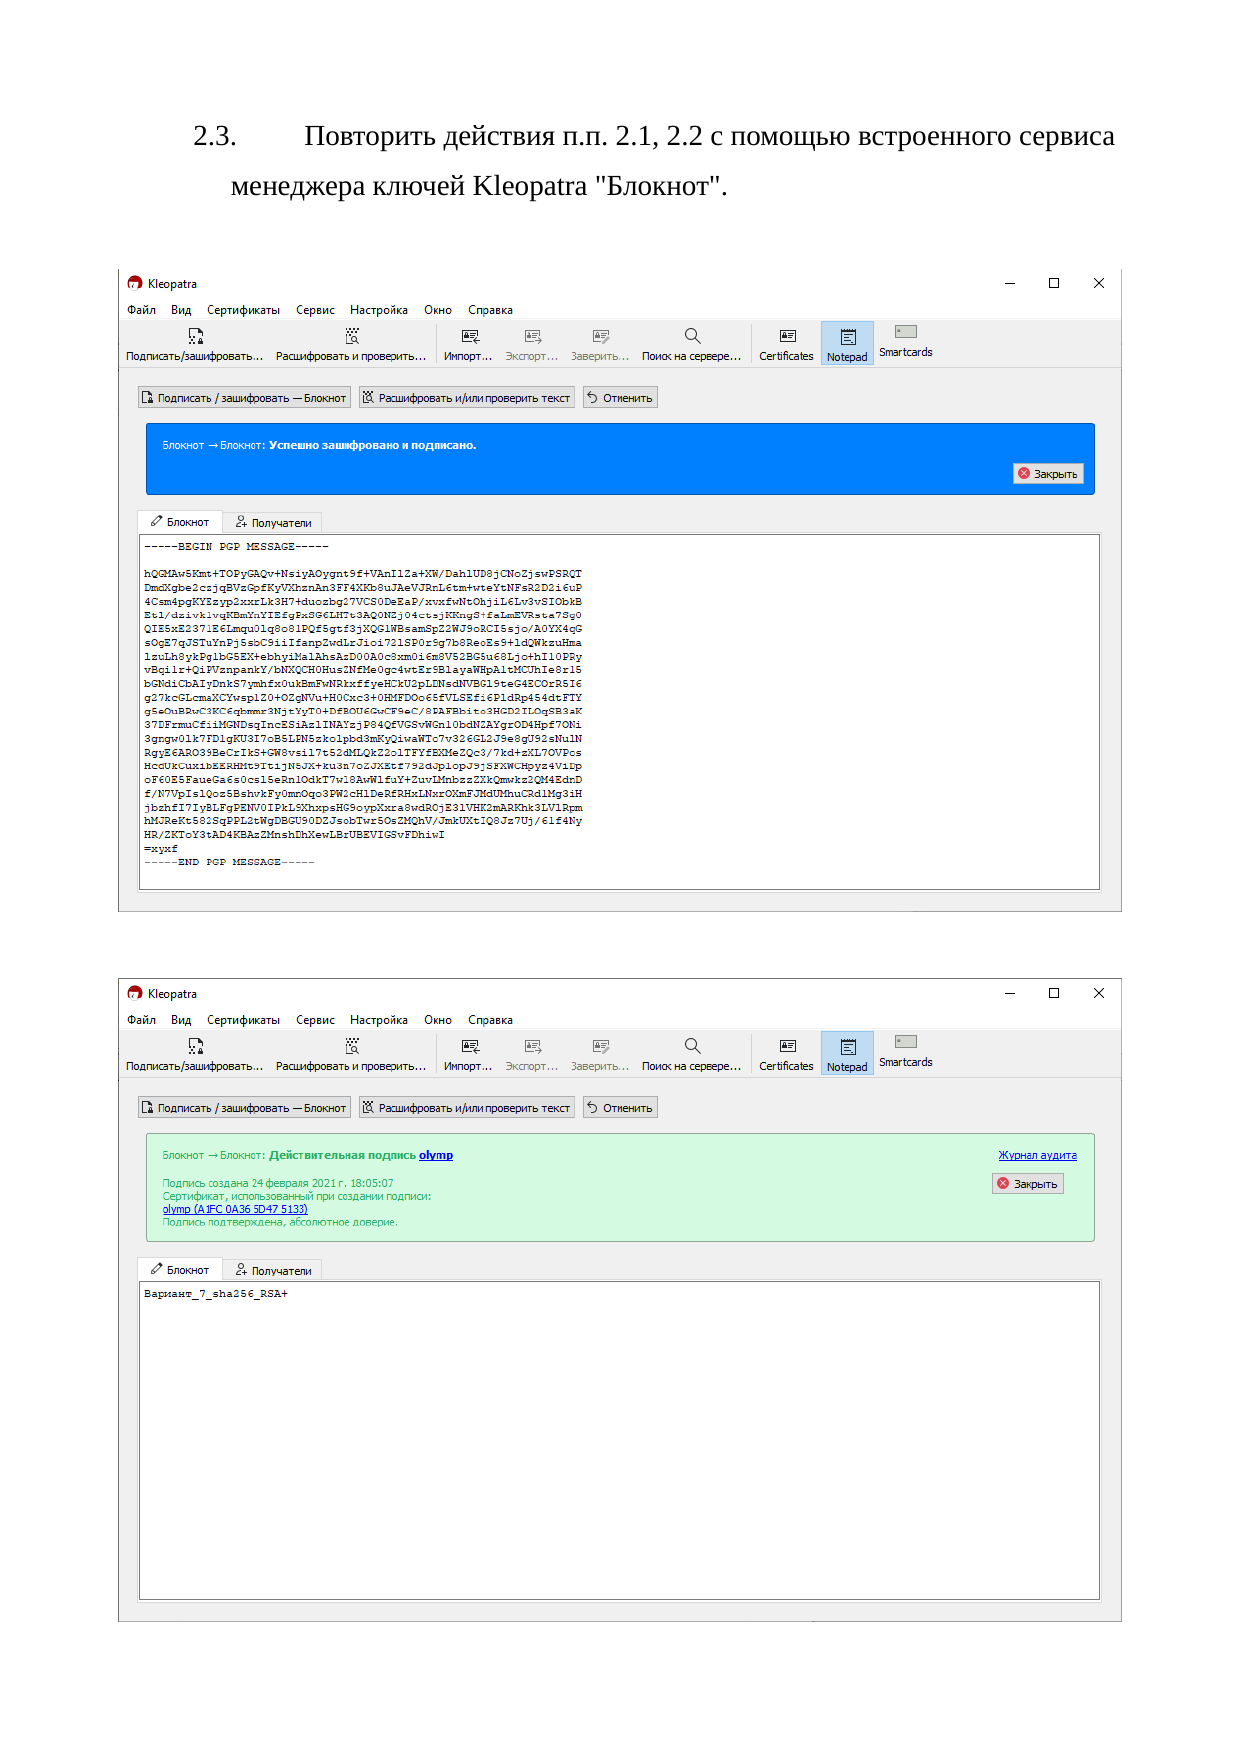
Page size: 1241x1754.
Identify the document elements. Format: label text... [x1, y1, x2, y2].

picture [118, 269, 1122, 912]
list Повторить действия п.п. 2.1, 2.2 с помощью встроенного сервиса менеджера ключей Kleopatra "Блокнот". [193, 118, 1122, 202]
picture [118, 978, 1122, 1622]
